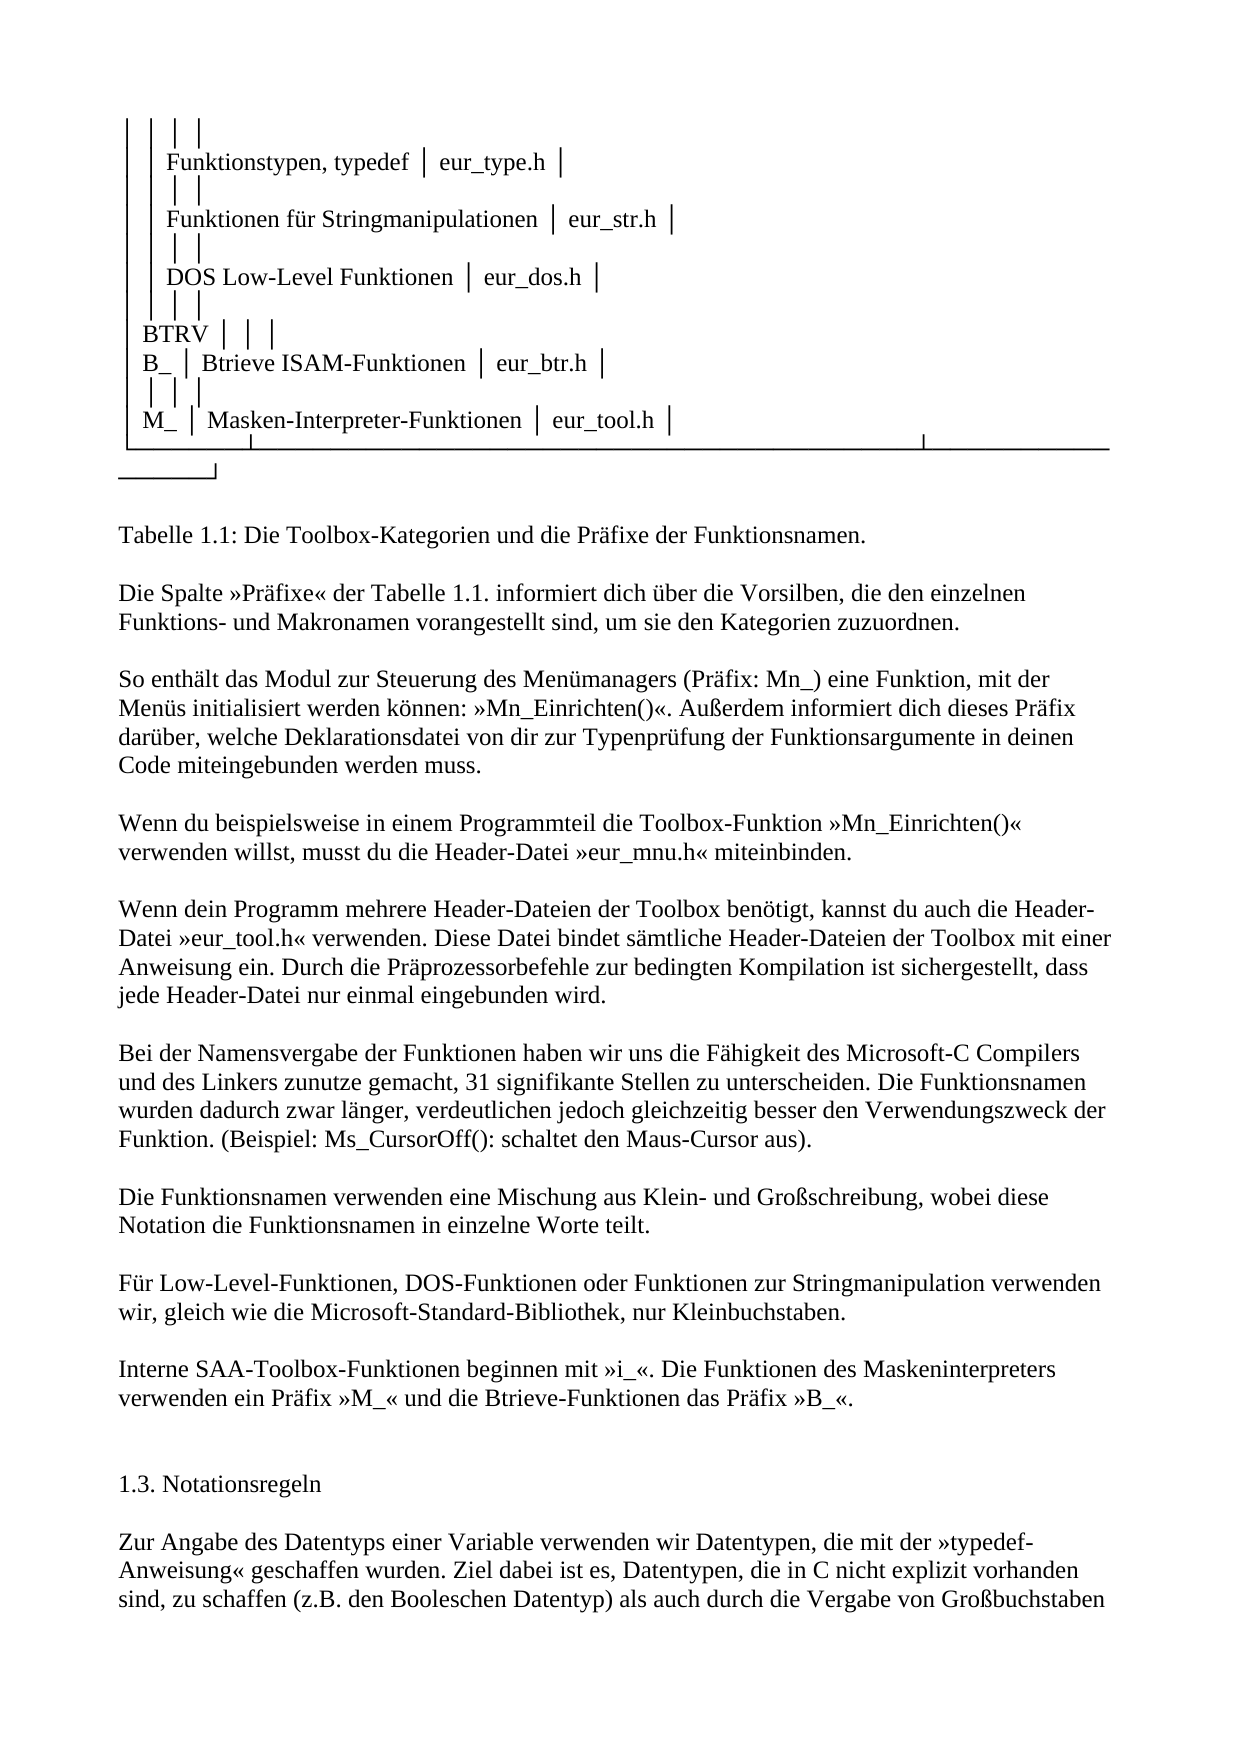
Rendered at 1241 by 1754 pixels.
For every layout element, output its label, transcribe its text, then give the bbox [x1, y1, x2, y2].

text │ BTRV │ │ │ [128, 319, 223, 348]
text │ │ │ │ [118, 118, 126, 147]
text │ │ │ │ [128, 233, 150, 262]
text │ │ │ │ [118, 233, 126, 262]
text Wenn dein Programm mehrere Header-Dateien der Toolbox benötigt, kannst du auch die Header-Datei »eur_tool.h« verwenden. Diese Datei bindet sämtliche Header-Dateien der Toolbox mit einer Anweisung ein. Durch die Präprozessorbefehle zur bedingten Kompilation ist sichergestellt, dass jede Header-Datei nur einmal eingebunden wird. [118, 894, 1122, 1009]
text │ │ │ │ [200, 291, 1122, 319]
text │ B_ │ Btrieve ISAM-Funktionen │ eur_btr.h │ [603, 348, 1122, 377]
text │ │ │ │ [200, 377, 1122, 406]
text │ │ │ │ [176, 118, 198, 147]
text │ │ │ │ [200, 176, 1122, 204]
text │ │ DOS Low-Level Funktionen │ eur_dos.h │ [469, 262, 595, 291]
text │ M_ │ Masken-Interpreter-Funktionen │ eur_tool.h │ [193, 406, 536, 434]
text │ │ │ │ [128, 176, 150, 204]
text │ │ │ │ [176, 176, 198, 204]
text Interne SAA-Toolbox-Funktionen beginnen mit »i_«. Die Funktionen des Maskeninterpreters verwenden ein Präfix »M_« und die Btrieve-Funktionen das Präfix »B_«. [118, 1354, 1122, 1412]
text │ │ Funktionen für Stringmanipulationen │ eur_str.h │ [152, 204, 552, 233]
text │ │ │ │ [200, 118, 1122, 147]
text │ │ │ │ [152, 233, 174, 262]
text │ │ Funktionstypen, typedef │ eur_type.h │ [152, 147, 423, 176]
text │ BTRV │ │ │ [249, 319, 271, 348]
text │ │ │ │ [152, 118, 174, 147]
text │ │ │ │ [176, 291, 198, 319]
text │ │ │ │ [176, 233, 198, 262]
text │ │ │ │ [152, 291, 174, 319]
text │ │ Funktionstypen, typedef │ eur_type.h │ [425, 147, 559, 176]
text │ │ │ │ [176, 377, 198, 406]
text │ B_ │ Btrieve ISAM-Funktionen │ eur_btr.h │ [187, 348, 480, 377]
text │ │ Funktionen für Stringmanipulationen │ eur_str.h │ [672, 204, 1122, 233]
text │ │ │ │ [118, 291, 126, 319]
text │ │ Funktionstypen, typedef │ eur_type.h │ [561, 147, 1122, 176]
text │ │ │ │ [200, 233, 1122, 262]
text └──────┴─────────────────────────────────────┴───────────────┘ [118, 434, 1122, 492]
text │ │ DOS Low-Level Funktionen │ eur_dos.h │ [597, 262, 1122, 291]
text │ M_ │ Masken-Interpreter-Funktionen │ eur_tool.h │ [128, 406, 191, 434]
text │ BTRV │ │ │ [273, 319, 1122, 348]
text Bei der Namensvergabe der Funktionen haben wir uns die Fähigkeit des Microsoft-C Compilers und des Linkers zunutze gemacht, 31 signifikante Stellen zu unterscheiden. Die Funktionsnamen wurden dadurch zwar länger, verdeutlichen jedoch gleichzeitig besser den Verwendungszweck der Funktion. (Beispiel: Ms_CursorOff(): schaltet den Maus-Cursor aus). [118, 1038, 1122, 1153]
text │ │ │ │ [152, 176, 174, 204]
text │ │ Funktionen für Stringmanipulationen │ eur_str.h │ [554, 204, 670, 233]
text Die Spalte »Präfixe« der Tabelle 1.1. informiert dich über die Vorsilben, die den einzelnen Funktions- und Makronamen vorangestellt sind, um sie den Kategorien zuzuordnen. [118, 578, 1122, 636]
text Tabelle 1.1: Die Toolbox-Kategorien und die Präfixe der Funktionsnamen. [118, 521, 1122, 549]
text So enthält das Modul zur Steuerung des Menümanagers (Präfix: Mn_) eine Funktion, mit der Menüs initialisiert werden können: »Mn_Einrichten()«. Außerdem informiert dich dieses Präfix darüber, welche Deklarationsdatei von dir zur Typenprüfung der Funktionsargumente in deinen Code miteingebunden werden muss. [118, 664, 1122, 779]
text │ │ │ │ [152, 377, 174, 406]
text │ M_ │ Masken-Interpreter-Funktionen │ eur_tool.h │ [670, 406, 1122, 434]
text │ │ │ │ [128, 118, 150, 147]
text │ BTRV │ │ │ [225, 319, 247, 348]
text │ B_ │ Btrieve ISAM-Funktionen │ eur_btr.h │ [482, 348, 601, 377]
text 1.3. Notationsregeln [118, 1469, 1122, 1498]
text Zur Angabe des Datentyps einer Variable verwenden wir Datentypen, die mit der »typedef-Anweisung« geschaffen wurden. Ziel dabei ist es, Datentypen, die in C nicht explizit vorhanden sind, zu schaffen (z.B. den Booleschen Datentyp) als auch durch die Vergabe von Großbuchstaben [118, 1527, 1122, 1613]
text Die Funktionsnamen verwenden eine Mischung aus Klein- und Großschreibung, wobei diese Notation die Funktionsnamen in einzelne Worte teilt. [118, 1182, 1122, 1239]
text │ │ │ │ [118, 377, 126, 406]
text │ │ │ │ [128, 377, 150, 406]
text │ │ │ │ [118, 176, 126, 204]
text Für Low-Level-Funktionen, DOS-Funktionen oder Funktionen zur Stringmanipulation verwenden wir, gleich wie die Microsoft-Standard-Bibliothek, nur Kleinbuchstaben. [118, 1268, 1122, 1326]
text │ B_ │ Btrieve ISAM-Funktionen │ eur_btr.h │ [128, 348, 185, 377]
text │ M_ │ Masken-Interpreter-Funktionen │ eur_tool.h │ [538, 406, 668, 434]
text │ │ DOS Low-Level Funktionen │ eur_dos.h │ [152, 262, 467, 291]
text Wenn du beispielsweise in einem Programmteil die Toolbox-Funktion »Mn_Einrichten()« verwenden willst, musst du die Header-Datei »eur_mnu.h« miteinbinden. [118, 808, 1122, 866]
text │ │ │ │ [128, 291, 150, 319]
